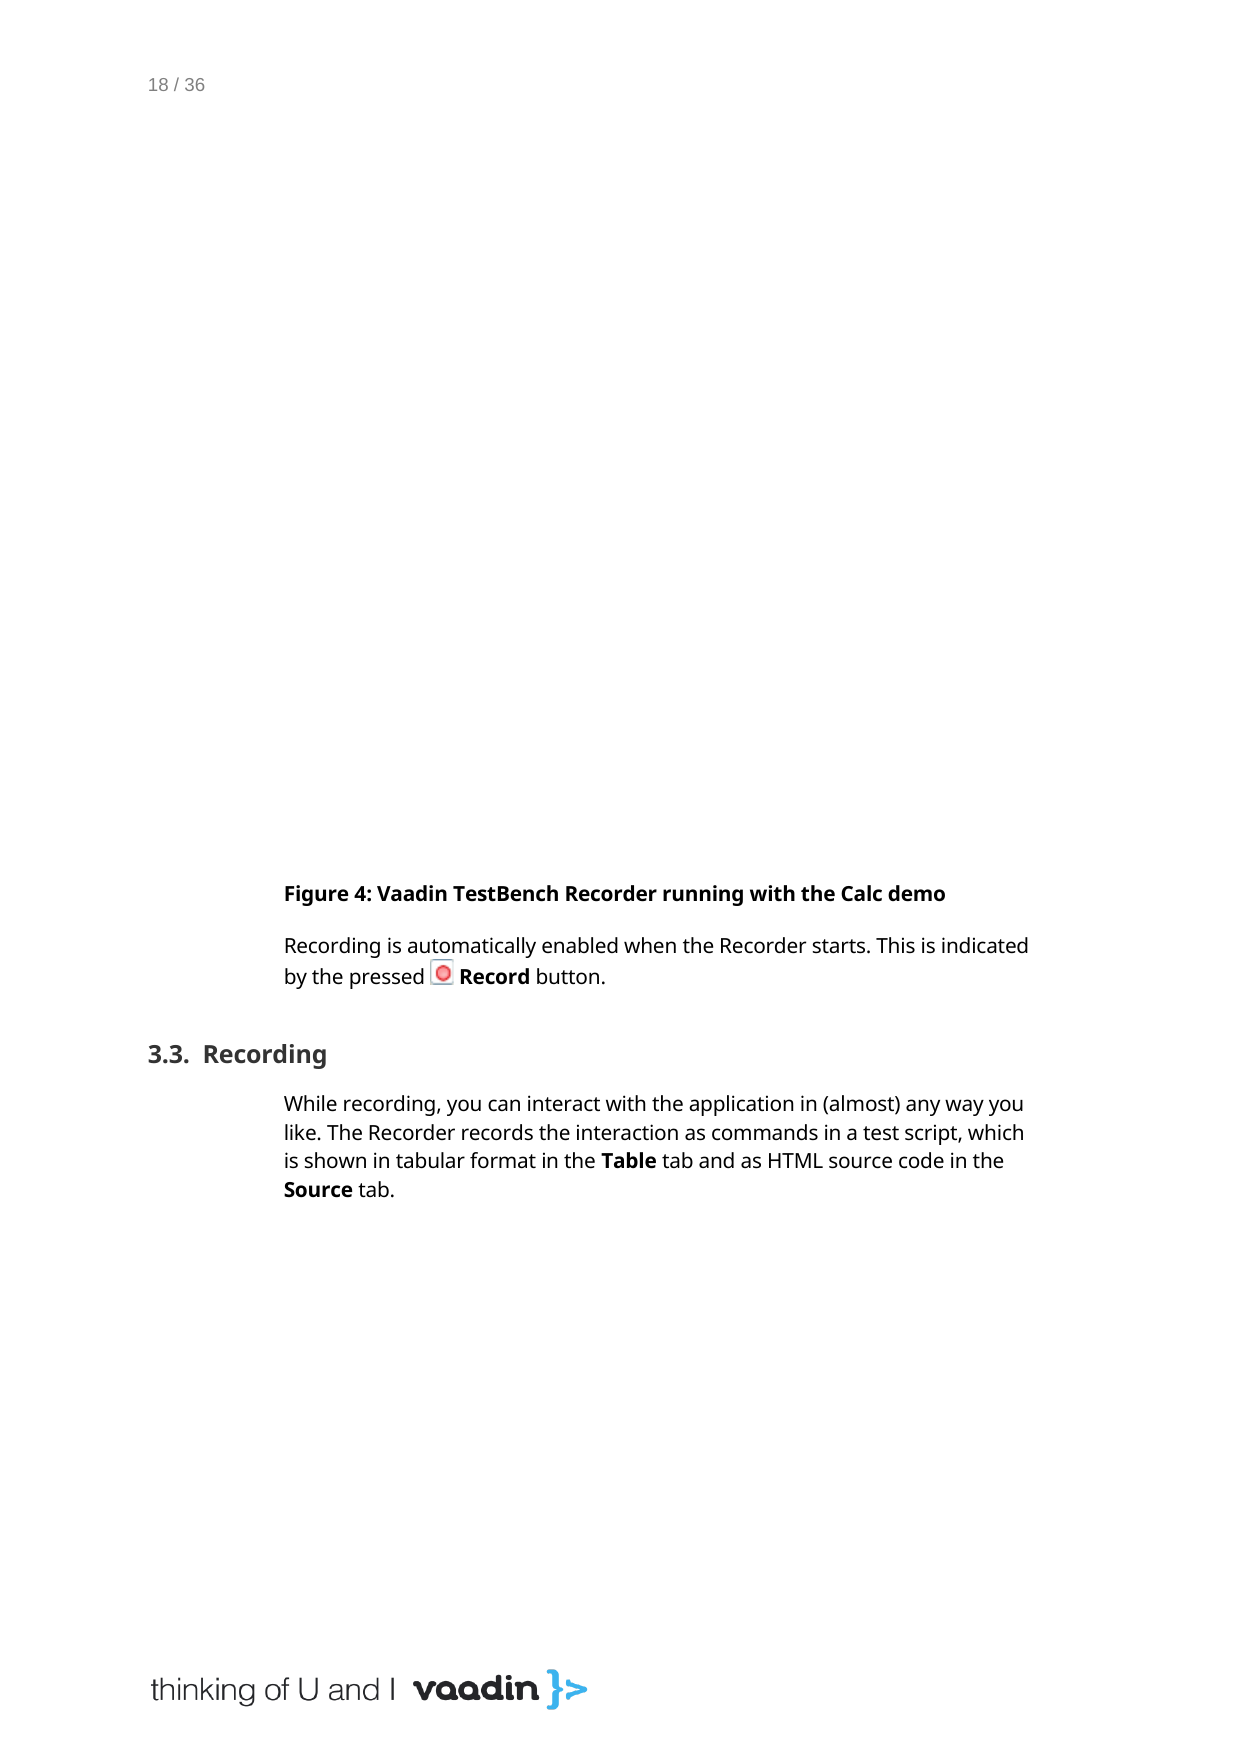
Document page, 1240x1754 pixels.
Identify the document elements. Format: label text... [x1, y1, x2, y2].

picture [150, 1665, 590, 1712]
text Recording is automatically enabled when the Recorder starts. This is indicated by the pressed Record button. [283, 931, 1033, 991]
text While recording, you can interact with the application in (almost) any way you like. The Recorder records the interaction as commands in a test script, which is shown in tabular format in the Table tab and as HTML source code in the Source tab. [283, 1089, 1033, 1203]
subtitle Recording [148, 1037, 1033, 1071]
text Figure 4: Vaadin TestBench Recorder running with the Calc demo [283, 879, 1033, 908]
picture [430, 959, 454, 985]
